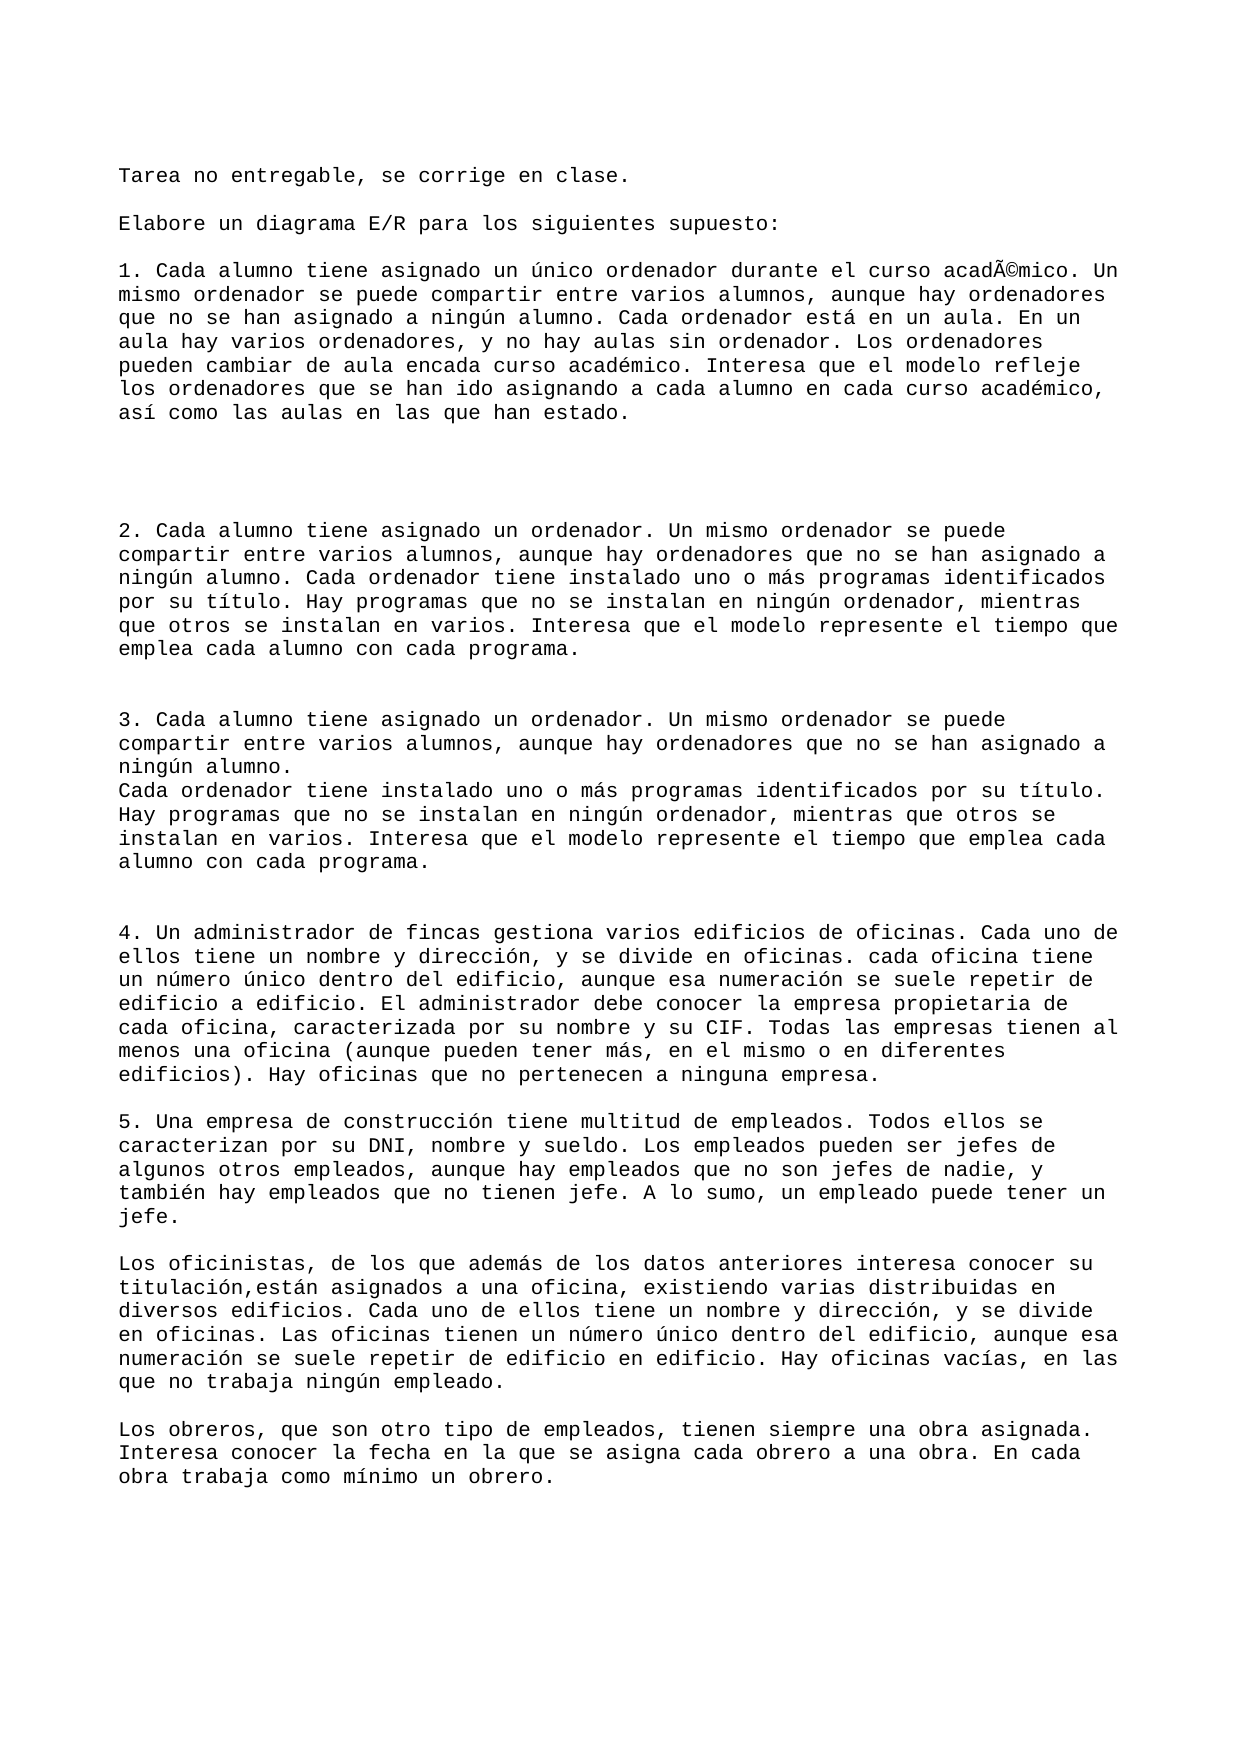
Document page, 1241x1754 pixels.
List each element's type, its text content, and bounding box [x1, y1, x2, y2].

text 5. Una empresa de construcción tiene multitud de empleados. Todos ellos se caracterizan por su DNI, nombre y sueldo. Los empleados pueden ser jefes de algunos otros empleados, aunque hay empleados que no son jefes de nadie, y también hay empleados que no tienen jefe. A lo sumo, un empleado puede tener un jefe. [118, 1111, 1122, 1229]
text 1. Cada alumno tiene asignado un único ordenador durante el curso acadÃ©mico. Un mismo ordenador se puede compartir entre varios alumnos, aunque hay ordenadores que no se han asignado a ningún alumno. Cada ordenador está en un aula. En un aula hay varios ordenadores, y no hay aulas sin ordenador. Los ordenadores pueden cambiar de aula encada curso académico. Interesa que el modelo refleje los ordenadores que se han ido asignando a cada alumno en cada curso académico, así como las aulas en las que han estado. [118, 260, 1122, 426]
text Los obreros, que son otro tipo de empleados, tienen siempre una obra asignada. Interesa conocer la fecha en la que se asigna cada obrero a una obra. En cada obra trabaja como mínimo un obrero. [118, 1419, 1122, 1489]
text Los oficinistas, de los que además de los datos anteriores interesa conocer su titulación,están asignados a una oficina, existiendo varias distribuidas en diversos edificios. Cada uno de ellos tiene un nombre y dirección, y se divide en oficinas. Las oficinas tienen un número único dentro del edificio, aunque esa numeración se suele repetir de edificio en edificio. Hay oficinas vacías, en las que no trabaja ningún empleado. [118, 1253, 1122, 1395]
text Tarea no entregable, se corrige en clase. [118, 165, 1122, 189]
text 4. Un administrador de fincas gestiona varios edificios de oficinas. Cada uno de ellos tiene un nombre y dirección, y se divide en oficinas. cada oficina tiene un número único dentro del edificio, aunque esa numeración se suele repetir de edificio a edificio. El administrador debe conocer la empresa propietaria de cada oficina, caracterizada por su nombre y su CIF. Todas las empresas tienen al menos una oficina (aunque pueden tener más, en el mismo o en diferentes edificios). Hay oficinas que no pertenecen a ninguna empresa. [118, 922, 1122, 1088]
text Cada ordenador tiene instalado uno o más programas identificados por su título. Hay programas que no se instalan en ningún ordenador, mientras que otros se instalan en varios. Interesa que el modelo represente el tiempo que emplea cada alumno con cada programa. [118, 780, 1122, 875]
text Elabore un diagrama E/R para los siguientes supuesto: [118, 213, 1122, 236]
text 3. Cada alumno tiene asignado un ordenador. Un mismo ordenador se puede compartir entre varios alumnos, aunque hay ordenadores que no se han asignado a ningún alumno. [118, 709, 1122, 780]
text 2. Cada alumno tiene asignado un ordenador. Un mismo ordenador se puede compartir entre varios alumnos, aunque hay ordenadores que no se han asignado a ningún alumno. Cada ordenador tiene instalado uno o más programas identificados por su título. Hay programas que no se instalan en ningún ordenador, mientras que otros se instalan en varios. Interesa que el modelo represente el tiempo que emplea cada alumno con cada programa. [118, 520, 1122, 662]
